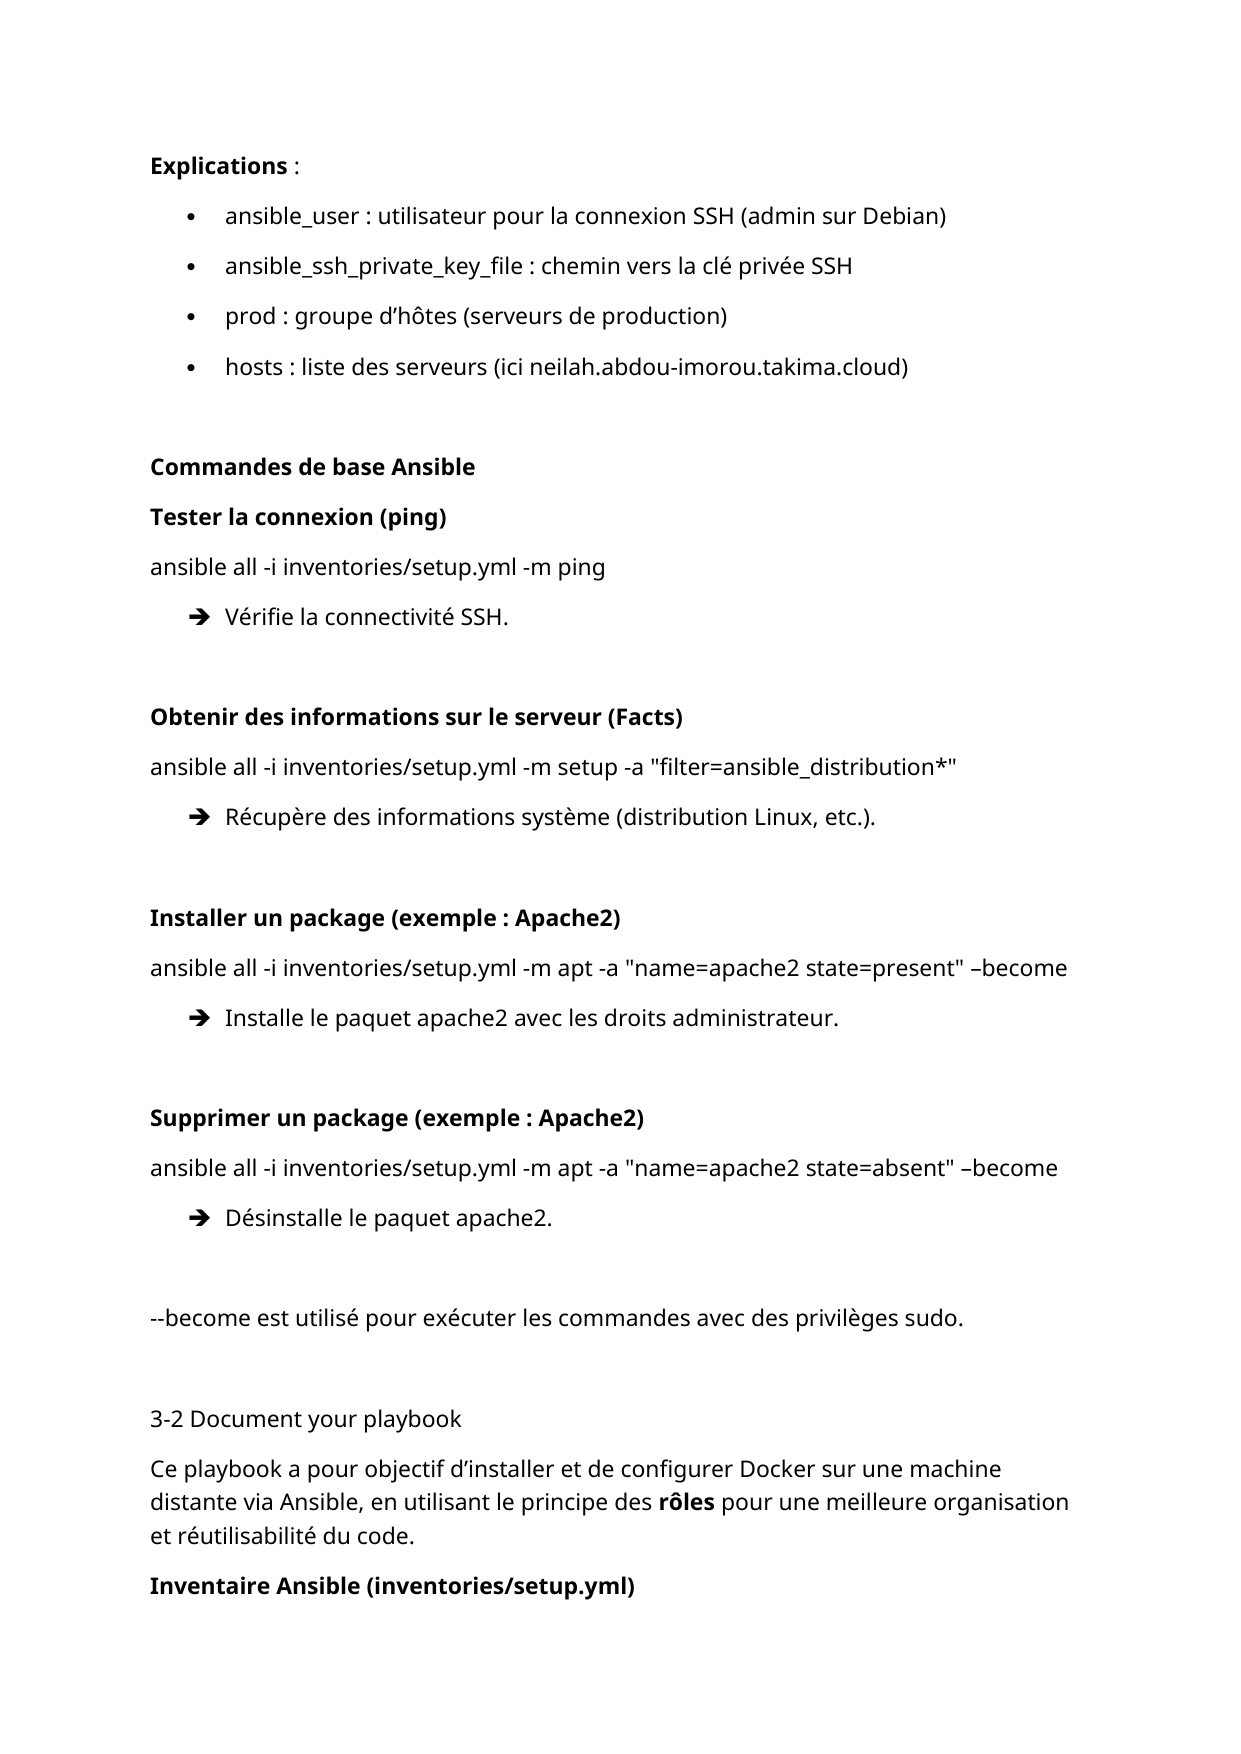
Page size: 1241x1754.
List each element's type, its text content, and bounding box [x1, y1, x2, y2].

text Supprimer un package (exemple : Apache2) [150, 1102, 1090, 1133]
text Commandes de base Ansible [150, 451, 1090, 482]
list Installe le paquet apache2 avec les droits administrateur. [187, 1002, 1090, 1033]
list hosts : liste des serveurs (ici neilah.abdou-imorou.takima.cloud) [187, 350, 1090, 382]
text ansible all -i inventories/setup.yml -m setup -a "filter=ansible_distribution*" [150, 751, 1090, 782]
text Explications : [150, 150, 1090, 181]
text ansible all -i inventories/setup.yml -m apt -a "name=apache2 state=present" –become [150, 952, 1090, 983]
text Inventaire Ansible (inventories/setup.yml) [150, 1570, 1090, 1601]
text 3-2 Document your playbook [150, 1403, 1090, 1434]
text --become est utilisé pour exécuter les commandes avec des privilèges sudo. [150, 1302, 1090, 1334]
list ansible_user : utilisateur pour la connexion SSH (admin sur Debian) [187, 200, 1090, 231]
list ansible_ssh_private_key_file : chemin vers la clé privée SSH [187, 250, 1090, 281]
text ansible all -i inventories/setup.yml -m ping [150, 551, 1090, 582]
list Vérifie la connectivité SSH. [187, 601, 1090, 632]
list Récupère des informations système (distribution Linux, etc.). [187, 801, 1090, 833]
list prod : groupe d’hôtes (serveurs de production) [187, 300, 1090, 332]
list Désinstalle le paquet apache2. [187, 1202, 1090, 1233]
text Tester la connexion (ping) [150, 501, 1090, 532]
text ansible all -i inventories/setup.yml -m apt -a "name=apache2 state=absent" –become [150, 1152, 1090, 1183]
text Obtenir des informations sur le serveur (Facts) [150, 701, 1090, 732]
text Ce playbook a pour objectif d’installer et de configurer Docker sur une machine distante via Ansible, en utilisant le principe des rôles pour une meilleure organisation et réutilisabilité du code. [150, 1453, 1090, 1551]
text Installer un package (exemple : Apache2) [150, 902, 1090, 933]
